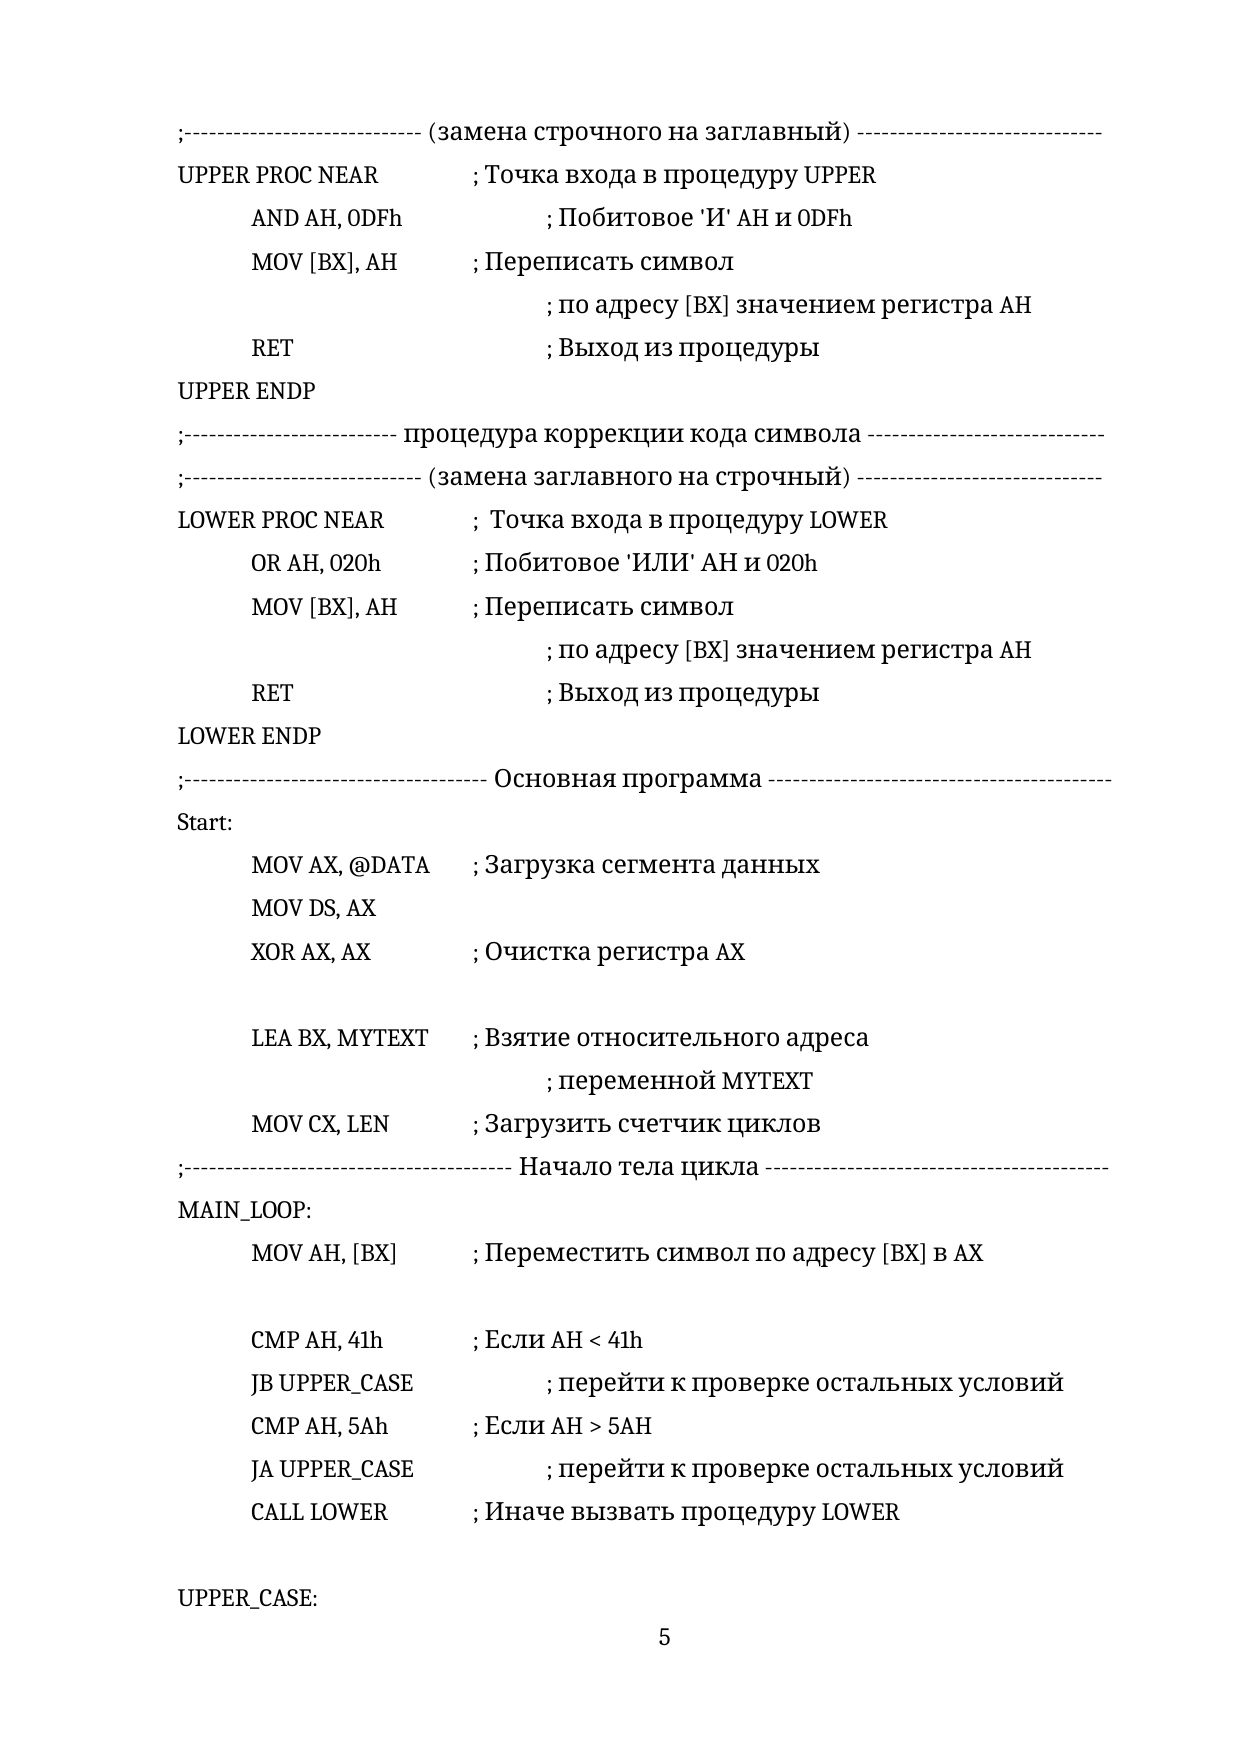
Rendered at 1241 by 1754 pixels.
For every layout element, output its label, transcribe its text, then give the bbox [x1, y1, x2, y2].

text ;----------------------------- (замена строчного на заглавный) ------------------------------ [177, 118, 1152, 147]
text CMP AH, 5Ah ; Если AH > 5AH [177, 1412, 1152, 1441]
text CALL LOWER ; Иначе вызвать процедуру LOWER [177, 1498, 1152, 1527]
text ; по адресу [BX] значением регистра AH [177, 636, 1152, 664]
text LEA BX, MYTEXT ; Взятие относительного адреса [177, 1024, 1152, 1052]
text MAIN_LOOP: [177, 1196, 1152, 1225]
text RET ; Выход из процедуры [177, 334, 1152, 362]
text ;---------------------------------------- Начало тела цикла ------------------------------------------ [177, 1153, 1152, 1182]
text JB UPPER_CASE ; перейти к проверке остальных условий [177, 1369, 1152, 1397]
text ;----------------------------- (замена заглавного на строчный) ------------------------------ [177, 463, 1152, 492]
text ; по адресу [BX] значением регистра AH [177, 291, 1152, 319]
text UPPER PROC NEAR ; Точка входа в процедуру UPPER [177, 161, 1152, 190]
text AND AH, 0DFh ; Побитовое 'И' AH и 0DFh [177, 204, 1152, 233]
text UPPER ENDP [177, 377, 1152, 406]
text ;------------------------------------- Основная программа ------------------------------------------ [177, 765, 1152, 794]
text Start: [177, 808, 1152, 837]
text LOWER PROC NEAR ; Точка входа в процедуру LOWER [177, 506, 1152, 535]
text ; переменной MYTEXT [177, 1067, 1152, 1096]
text MOV DS, AX [177, 894, 1152, 923]
text OR AH, 020h ; Побитовое 'ИЛИ' АН и 020h [177, 549, 1152, 578]
text ;-------------------------- процедура коррекции кода символа ----------------------------- [177, 420, 1152, 449]
text XOR AX, AX ; Очистка регистра AX [177, 937, 1152, 966]
text MOV AH, [BX] ; Переместить символ по адресу [BX] в AX [177, 1239, 1152, 1268]
text MOV AX, @DATA ; Загрузка сегмента данных [177, 851, 1152, 880]
text LOWER ENDP [177, 722, 1152, 751]
text MOV [BX], AH ; Переписать символ [177, 247, 1152, 276]
text JA UPPER_CASE ; перейти к проверке остальных условий [177, 1455, 1152, 1484]
text MOV [BX], AH ; Переписать символ [177, 592, 1152, 621]
text UPPER_CASE: [177, 1584, 1152, 1613]
text RET ; Выход из процедуры [177, 679, 1152, 707]
text CMP AH, 41h ; Если AH < 41h [177, 1326, 1152, 1354]
text MOV CX, LEN ; Загрузить счетчик циклов [177, 1110, 1152, 1139]
